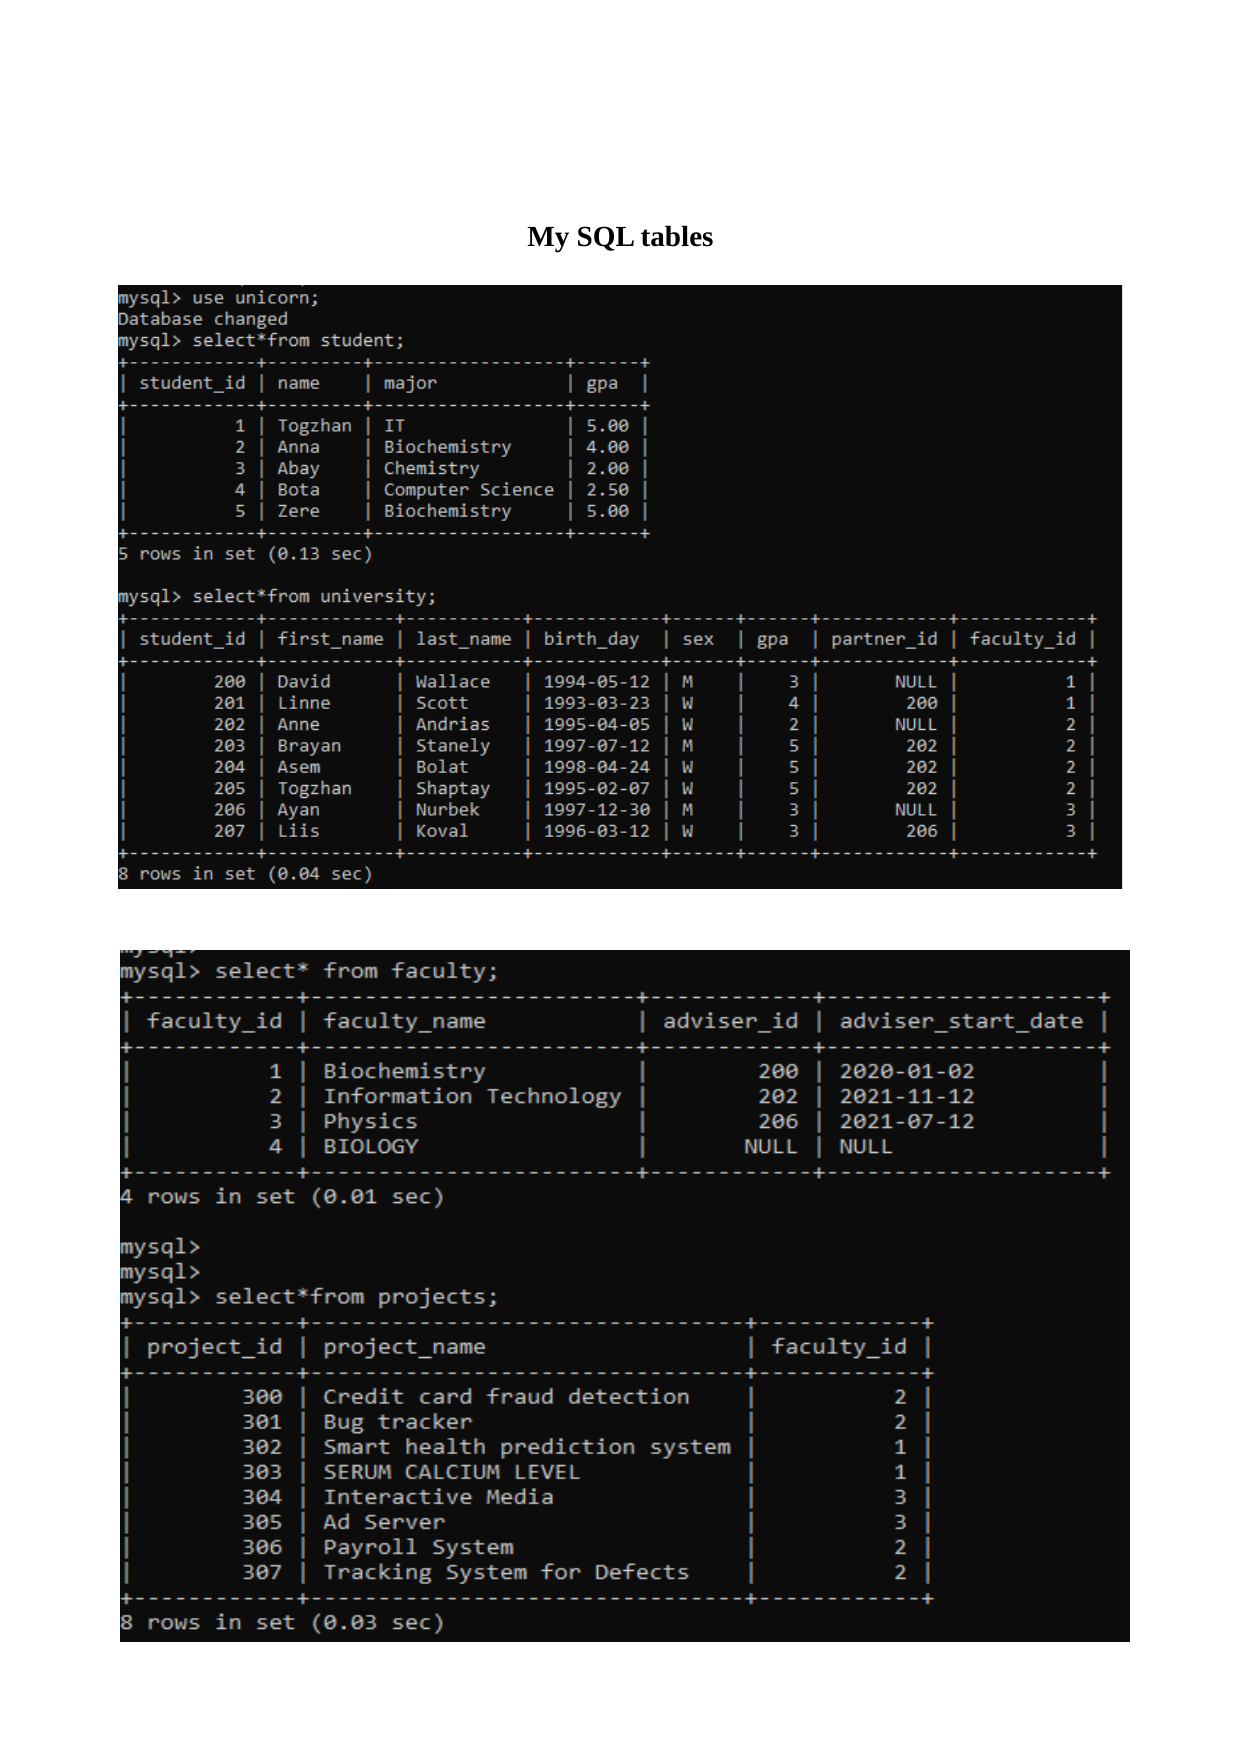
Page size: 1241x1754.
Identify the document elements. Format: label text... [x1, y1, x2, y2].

text My SQL tables [118, 219, 1122, 252]
picture [118, 285, 1123, 889]
picture [120, 950, 1130, 1642]
